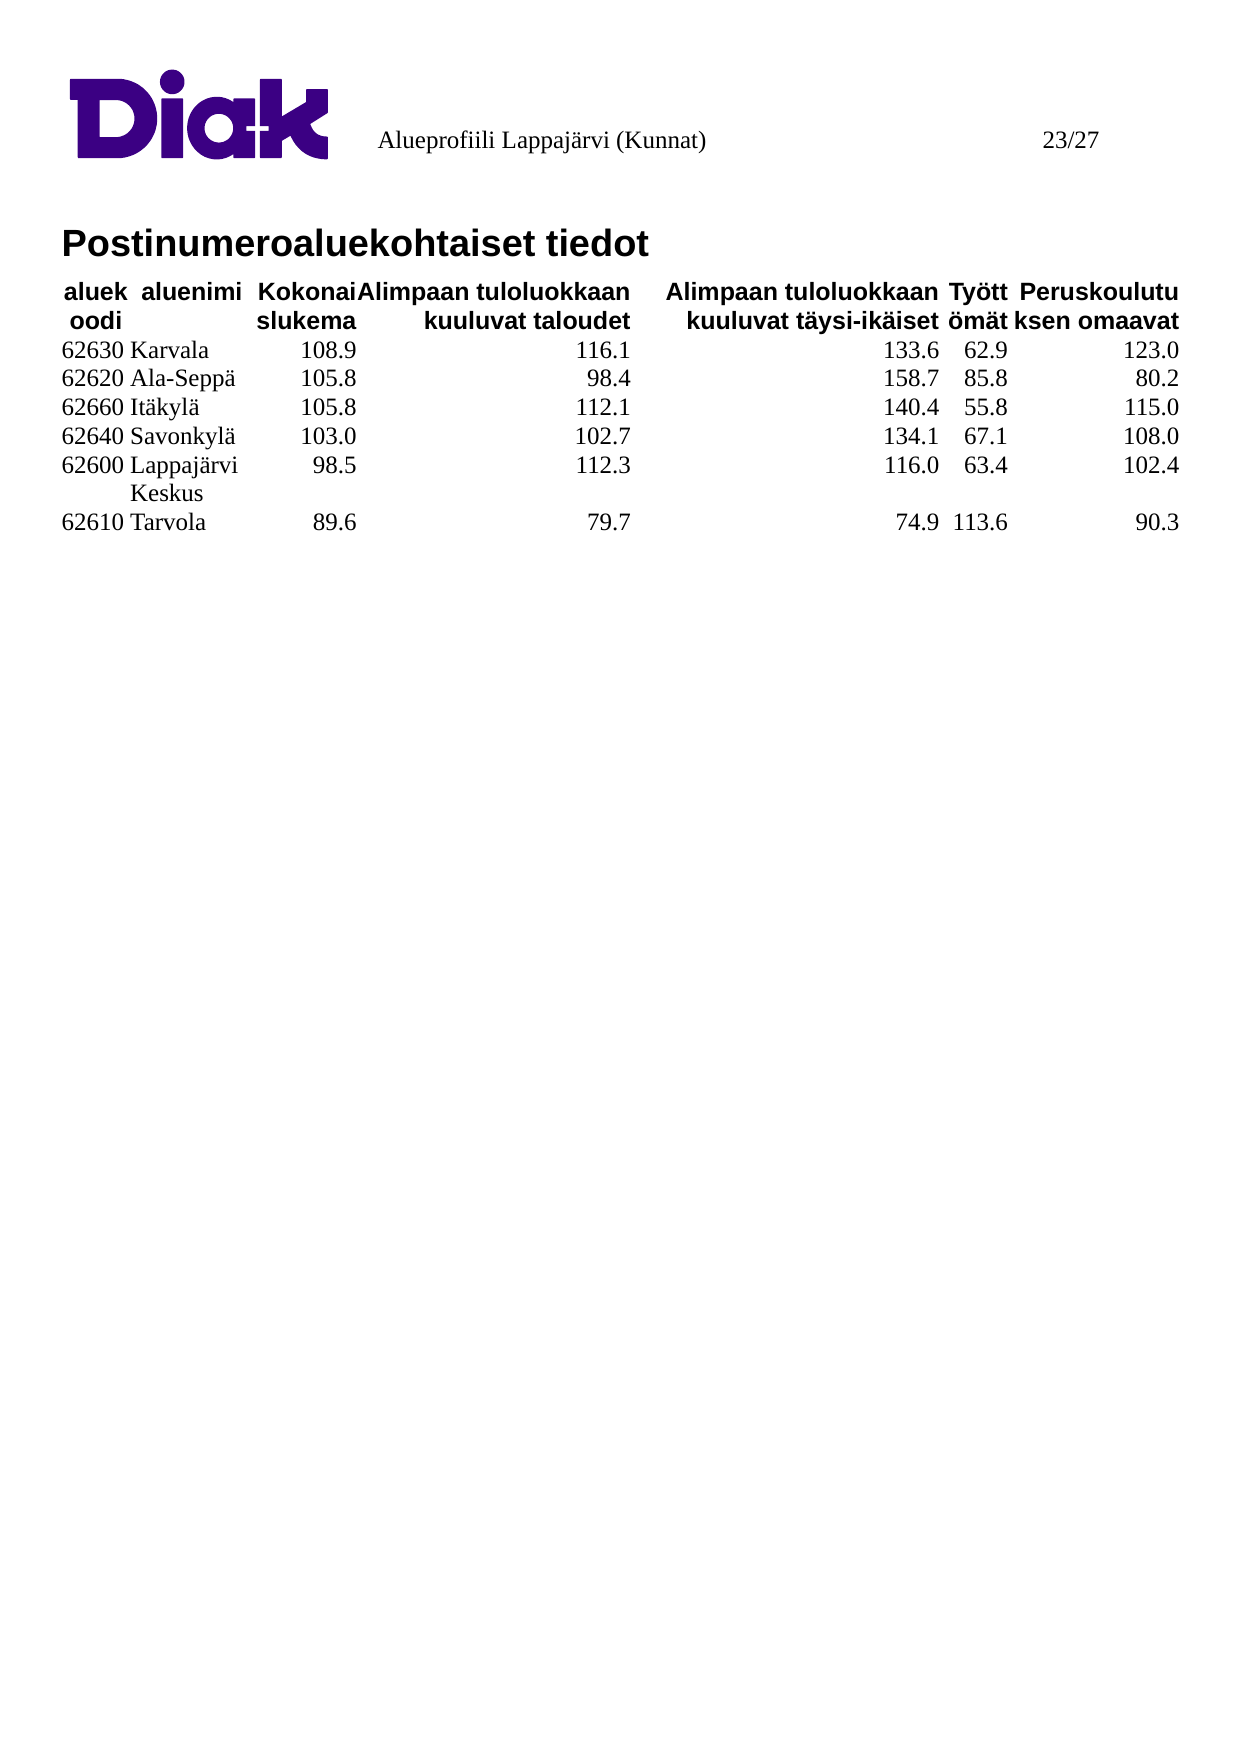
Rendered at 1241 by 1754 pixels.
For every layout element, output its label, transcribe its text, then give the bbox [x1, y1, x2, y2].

table_header Alimpaan tuloluokkaan kuuluvat täysi-ikäiset [631, 277, 939, 335]
table_header Peruskoulutuksen omaavat [1008, 277, 1179, 335]
table_cell 55.8 [939, 392, 1008, 421]
table_cell 133.6 [631, 335, 939, 363]
table_cell 63.4 [939, 450, 1008, 507]
table_cell 62640 [61, 421, 130, 450]
table_cell Tarvola [130, 507, 253, 536]
table_cell 67.1 [939, 421, 1008, 450]
table_header Alimpaan tuloluokkaan kuuluvat taloudet [356, 277, 631, 335]
table_cell 102.7 [356, 421, 631, 450]
table_cell 140.4 [631, 392, 939, 421]
table_cell 116.1 [356, 335, 631, 363]
table_cell 113.6 [939, 507, 1008, 536]
table_cell 62630 [61, 335, 130, 363]
table_cell 112.1 [356, 392, 631, 421]
table_cell 98.4 [356, 364, 631, 392]
table_cell 89.6 [253, 507, 356, 536]
table_cell 105.8 [253, 392, 356, 421]
table_cell Savonkylä [130, 421, 253, 450]
table_cell Itäkylä [130, 392, 253, 421]
table_cell 62.9 [939, 335, 1008, 363]
table_cell Karvala [130, 335, 253, 363]
table_cell 134.1 [631, 421, 939, 450]
table_header Kokonaislukema [253, 277, 356, 335]
table_cell 116.0 [631, 450, 939, 507]
table_header aluekoodi [61, 277, 130, 335]
table_header aluenimi [130, 277, 253, 335]
table_cell 115.0 [1008, 392, 1179, 421]
subtitle Postinumeroaluekohtaiset tiedot [61, 221, 1179, 265]
table_cell 62660 [61, 392, 130, 421]
table_cell 90.3 [1008, 507, 1179, 536]
table_cell 158.7 [631, 364, 939, 392]
table_cell 103.0 [253, 421, 356, 450]
table_cell 62610 [61, 507, 130, 536]
table_cell 98.5 [253, 450, 356, 507]
table_cell 62600 [61, 450, 130, 507]
table_cell 79.7 [356, 507, 631, 536]
table_cell Lappajärvi Keskus [130, 450, 253, 507]
table_cell 80.2 [1008, 364, 1179, 392]
table_cell Ala-Seppä [130, 364, 253, 392]
table_cell 112.3 [356, 450, 631, 507]
table_cell 85.8 [939, 364, 1008, 392]
table_cell 105.8 [253, 364, 356, 392]
table_cell 74.9 [631, 507, 939, 536]
table_cell 102.4 [1008, 450, 1179, 507]
table_cell 108.0 [1008, 421, 1179, 450]
table_cell 62620 [61, 364, 130, 392]
table_cell 123.0 [1008, 335, 1179, 363]
table_header Työttömät [939, 277, 1008, 335]
table_cell 108.9 [253, 335, 356, 363]
